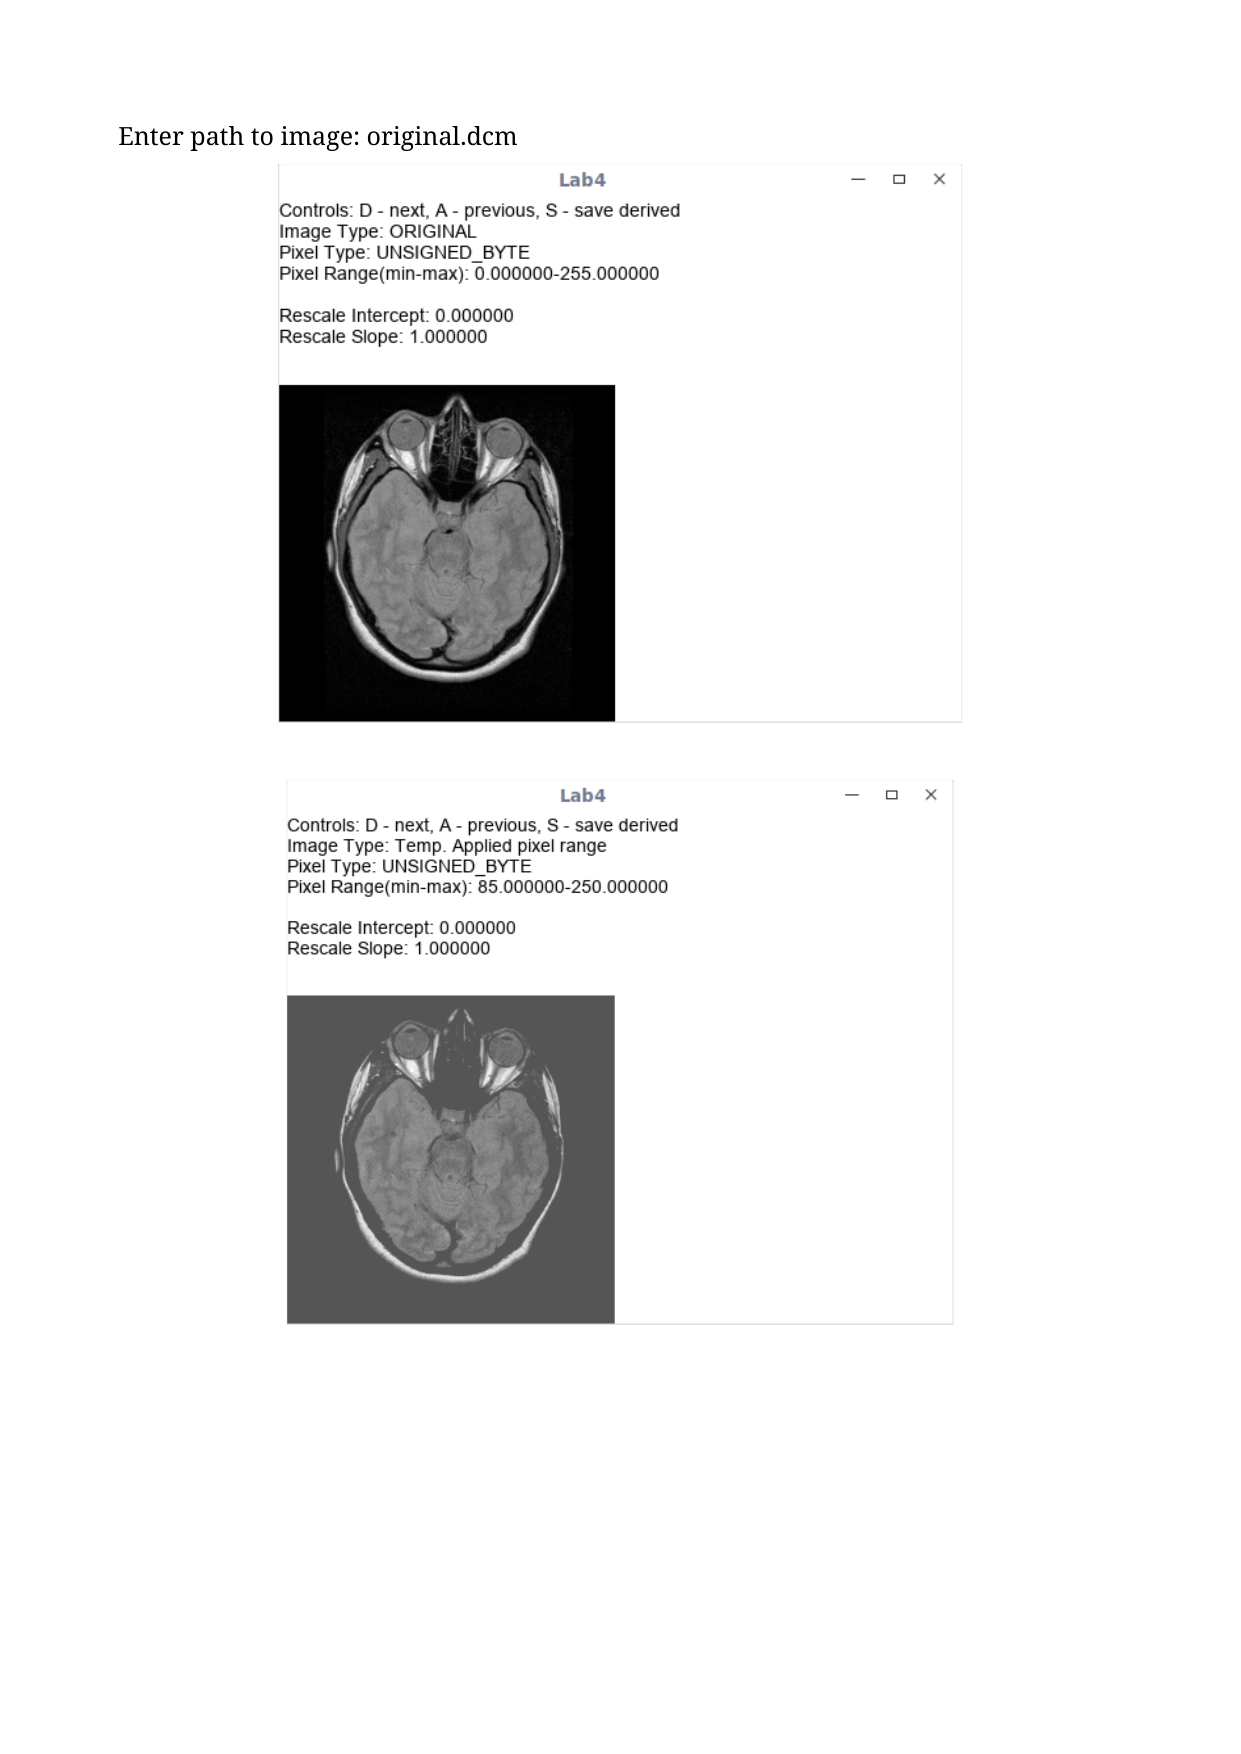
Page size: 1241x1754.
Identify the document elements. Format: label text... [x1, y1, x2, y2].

picture [286, 780, 954, 1325]
picture [278, 164, 963, 723]
text Enter path to image: original.dcm [118, 118, 1122, 152]
